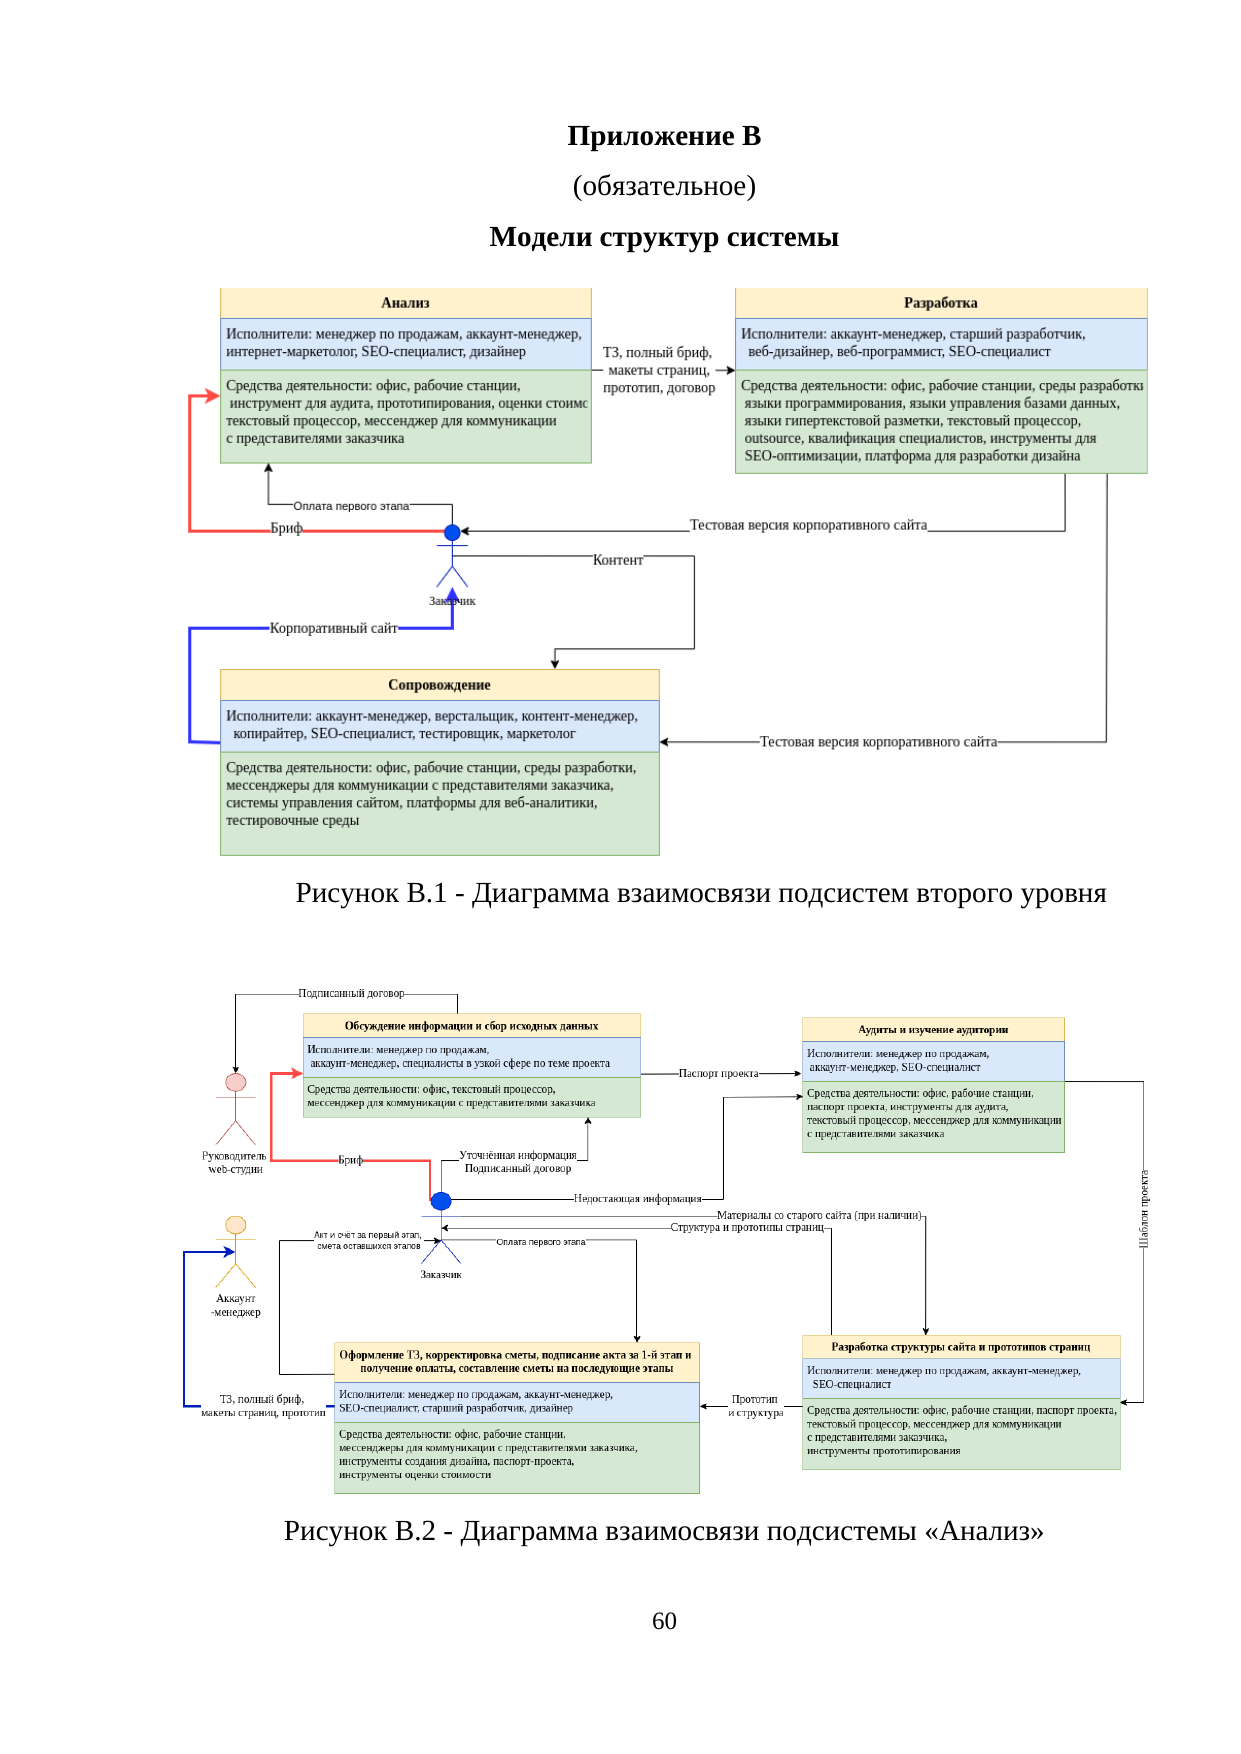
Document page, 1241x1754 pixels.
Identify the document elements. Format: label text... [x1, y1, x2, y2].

text Рисунок В.2 - Диаграмма взаимосвязи подсистемы «Анализ» [177, 959, 1152, 1546]
subtitle Модели структур системы [177, 219, 1152, 252]
subtitle Приложение В [177, 118, 1152, 152]
text Рисунок В.1 - Диаграмма взаимосвязи подсистем второго уровня [177, 269, 1152, 908]
subtitle (обязательное) [177, 168, 1152, 202]
picture [177, 987, 1150, 1496]
picture [181, 288, 1148, 859]
